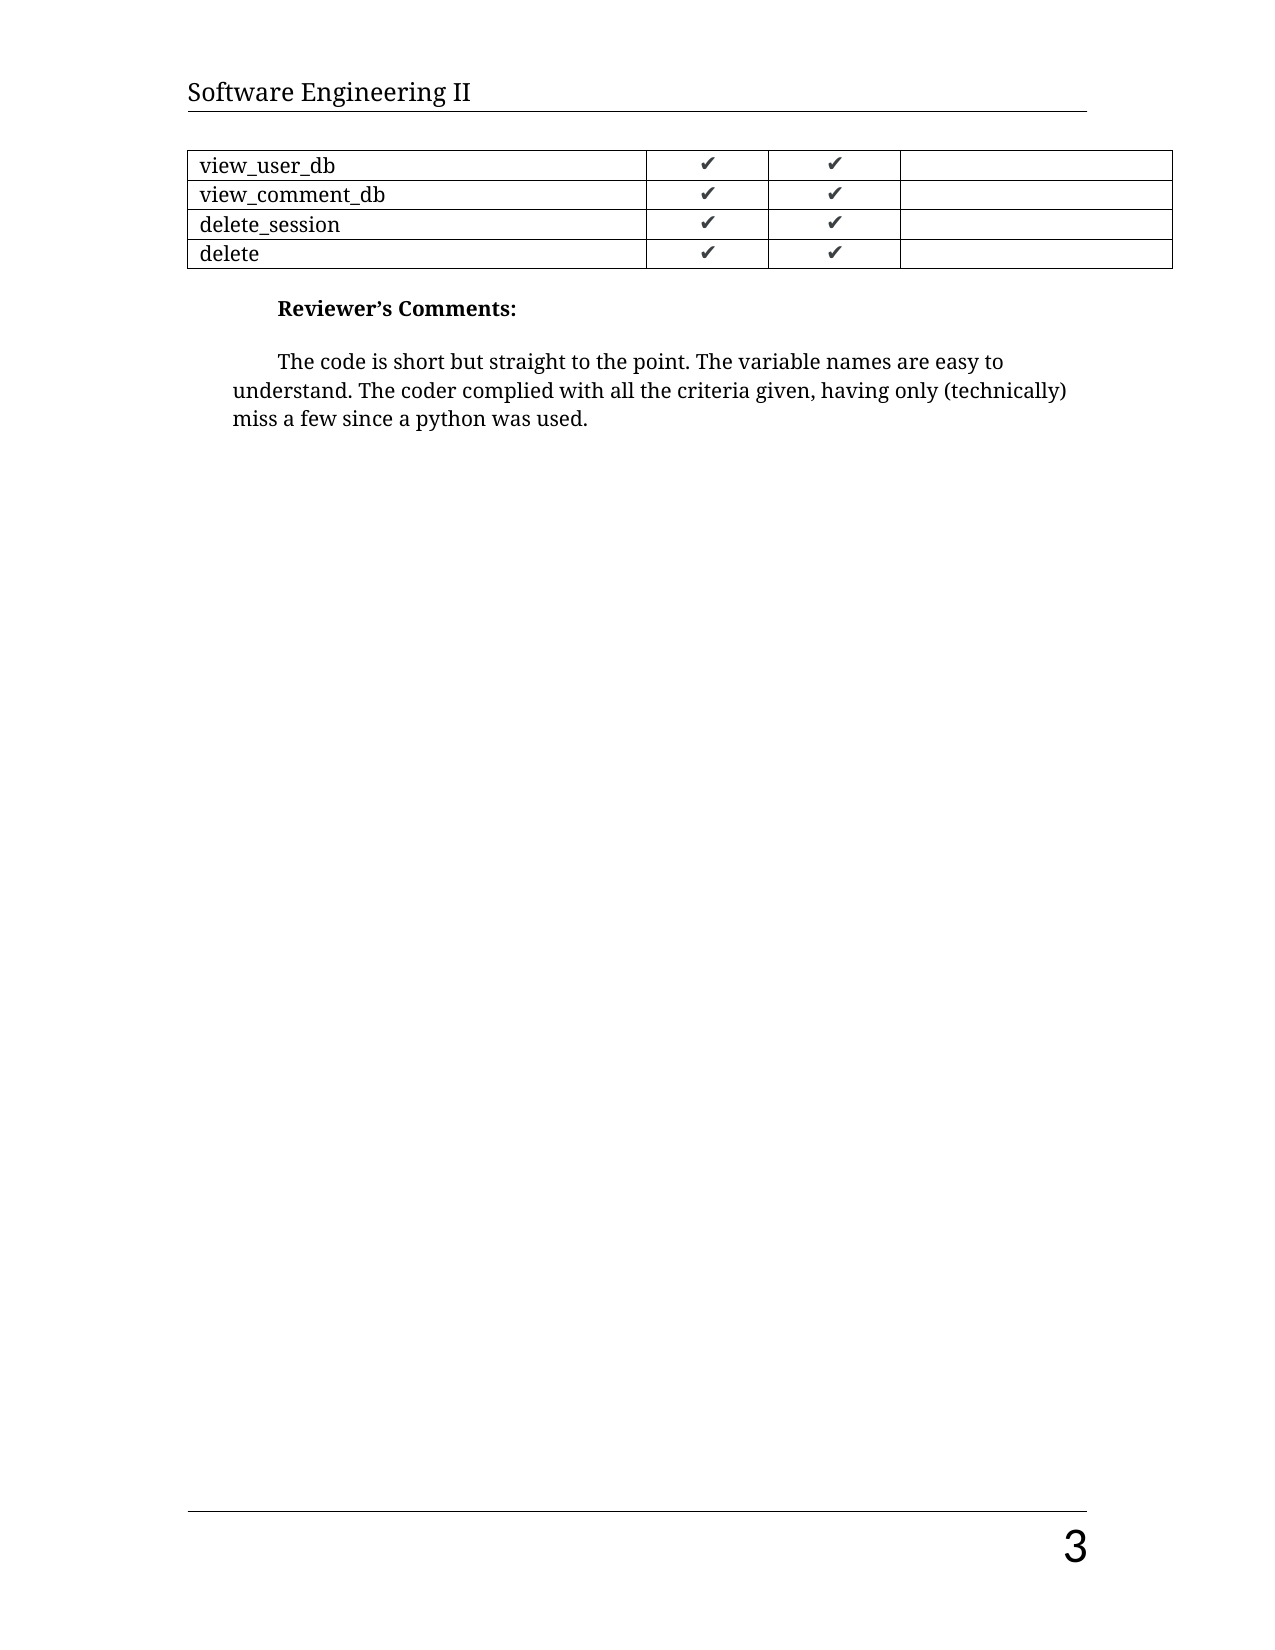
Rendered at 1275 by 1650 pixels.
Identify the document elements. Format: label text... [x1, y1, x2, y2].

subtitle The code is short but straight to the point. The variable names are easy to understand. The coder complied with all the criteria given, having only (technically) miss a few since a python was used. [232, 347, 1087, 471]
table_cell ✔ [769, 240, 900, 268]
table_cell [901, 151, 1172, 179]
table_cell ✔ [769, 181, 900, 209]
table_cell delete_session [188, 210, 646, 238]
table_cell ✔ [769, 151, 900, 179]
table_cell view_user_db [188, 151, 646, 179]
table_cell [901, 240, 1172, 268]
table_cell ✔ [647, 151, 768, 179]
table_cell ✔ [647, 210, 768, 238]
table_cell ✔ [647, 240, 768, 268]
table_cell [901, 181, 1172, 209]
table_cell ✔ [647, 181, 768, 209]
table_cell [901, 210, 1172, 238]
table_cell ✔ [769, 210, 900, 238]
table_cell view_comment_db [188, 181, 646, 209]
subtitle Reviewer’s Comments: [232, 294, 1087, 322]
table_cell delete [188, 240, 646, 268]
